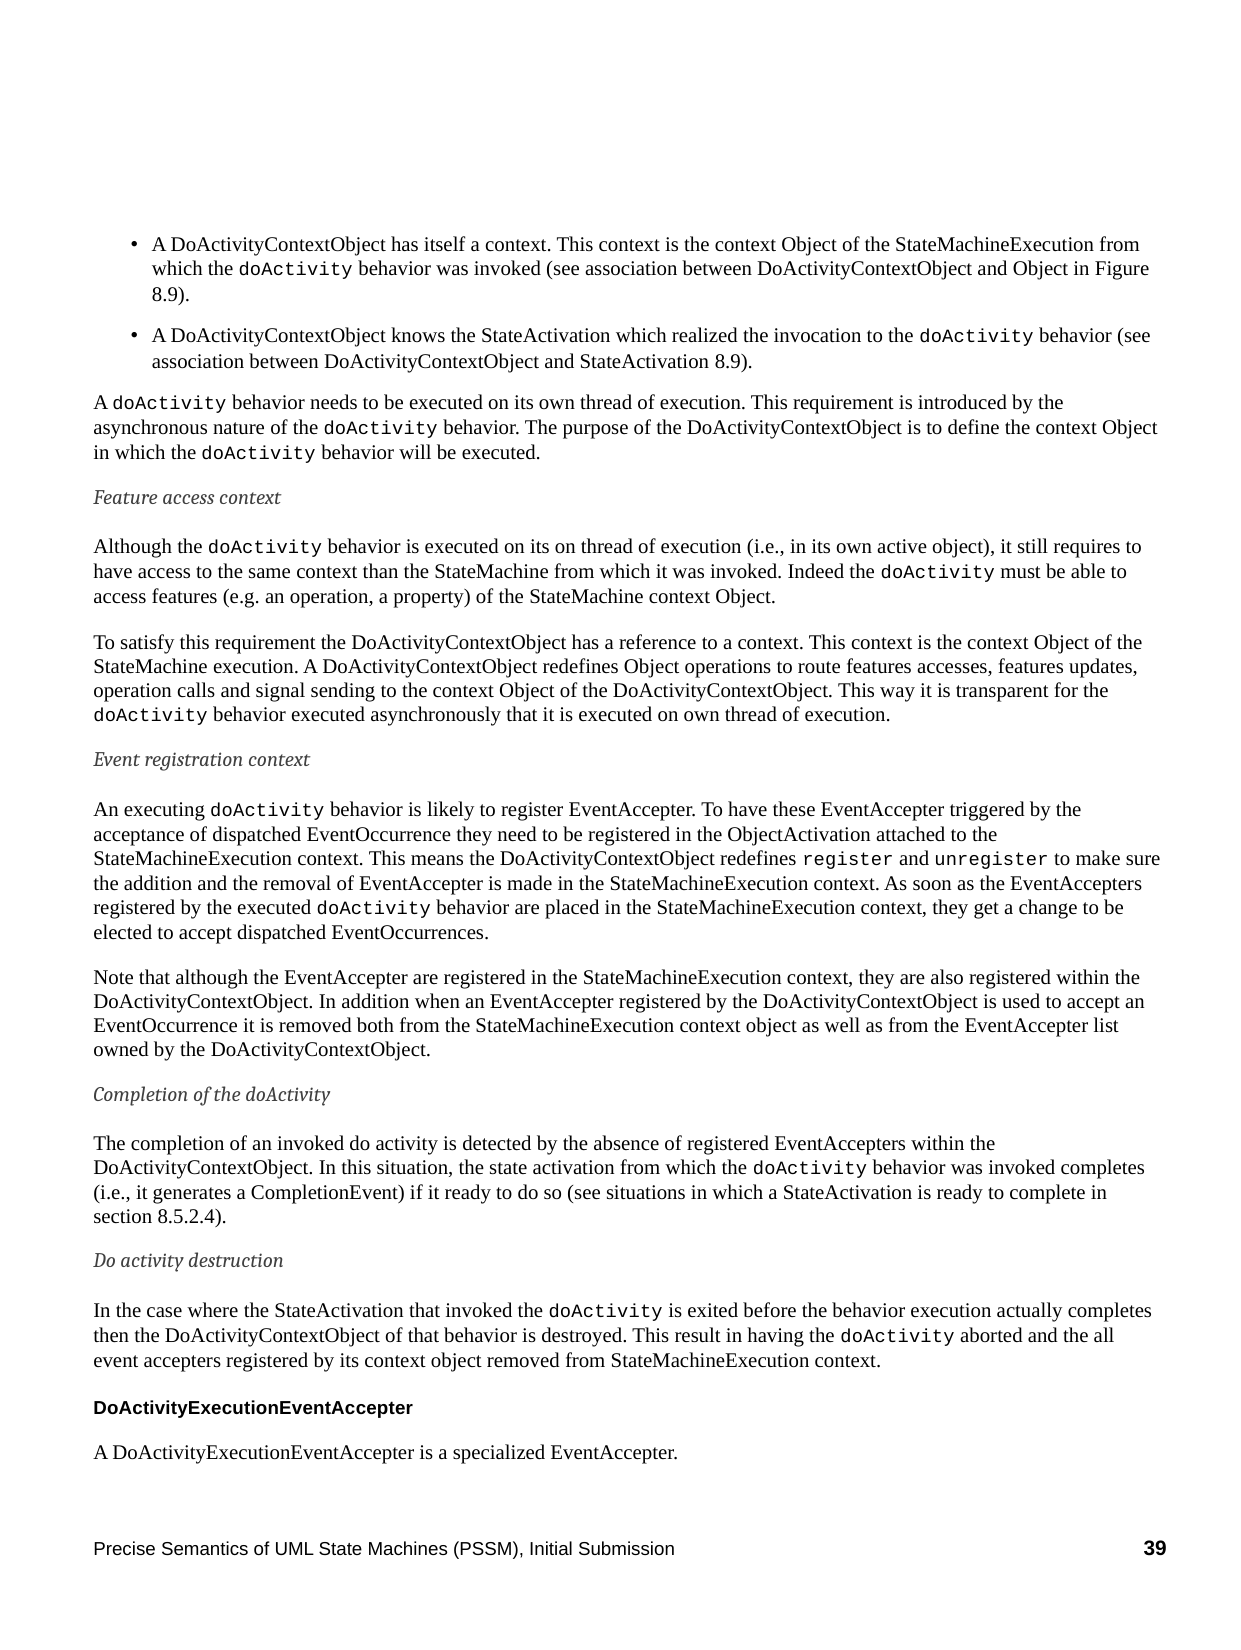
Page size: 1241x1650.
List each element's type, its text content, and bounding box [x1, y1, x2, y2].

subtitle Completion of the doActivity [93, 1082, 1164, 1106]
text A DoActivityExecutionEventAccepter is a specialized EventAccepter. [93, 1439, 1164, 1464]
text Note that although the EventAccepter are registered in the StateMachineExecution context, they are also registered within the DoActivityContextObject. In addition when an EventAccepter registered by the DoActivityContextObject is used to accept an EventOccurrence it is removed both from the StateMachineExecution context object as well as from the EventAccepter list owned by the DoActivityContextObject. [93, 965, 1164, 1061]
text The completion of an invoked do activity is detected by the absence of registered EventAccepters within the DoActivityContextObject. In this situation, the state activation from which the doActivity behavior was invoked completes (i.e., it generates a CompletionEvent) if it ready to do so (see situations in which a StateActivation is ready to complete in section 8.5.2.4). [93, 1131, 1164, 1228]
subtitle Event registration context [93, 748, 1164, 772]
subtitle Do activity destruction [93, 1249, 1164, 1273]
text In the case where the StateActivation that invoked the doActivity is exited before the behavior execution actually completes then the DoActivityContextObject of that behavior is destroyed. This result in having the doActivity aborted and the all event accepters registered by its context object removed from StateMachineExecution context. [93, 1298, 1164, 1372]
list A DoActivityContextObject knows the StateActivation which realized the invocation to the doActivity behavior (see association between DoActivityContextObject and StateActivation 8.9). [131, 323, 1164, 373]
text A doActivity behavior needs to be executed on its own thread of execution. This requirement is introduced by the asynchronous nature of the doActivity behavior. The purpose of the DoActivityContextObject is to define the context Object in which the doActivity behavior will be executed. [93, 389, 1164, 465]
text Although the doActivity behavior is executed on its on thread of execution (i.e., in its own active object), it still requires to have access to the same context than the StateMachine from which it was invoked. Indeed the doActivity must be able to access features (e.g. an operation, a property) of the StateMachine context Object. [93, 534, 1164, 608]
list A DoActivityContextObject has itself a context. This context is the context Object of the StateMachineExecution from which the doActivity behavior was invoked (see association between DoActivityContextObject and Object in Figure 8.9). [131, 231, 1164, 306]
subtitle DoActivityExecutionEventAccepter [93, 1397, 1164, 1418]
text An executing doActivity behavior is likely to register EventAccepter. To have these EventAccepter triggered by the acceptance of dispatched EventOccurrence they need to be registered in the ObjectActivation attached to the StateMachineExecution context. This means the DoActivityContextObject redefines register and unregister to make sure the addition and the removal of EventAccepter is made in the StateMachineExecution context. As soon as the EventAccepters registered by the executed doActivity behavior are placed in the StateMachineExecution context, they get a change to be elected to accept dispatched EventOccurrences. [93, 796, 1164, 944]
subtitle Feature access context [93, 486, 1164, 510]
text To satisfy this requirement the DoActivityContextObject has a reference to a context. This context is the context Object of the StateMachine execution. A DoActivityContextObject redefines Object operations to route features accesses, features updates, operation calls and signal sending to the context Object of the DoActivityContextObject. This way it is transparent for the doActivity behavior executed asynchronously that it is executed on own thread of execution. [93, 629, 1164, 727]
